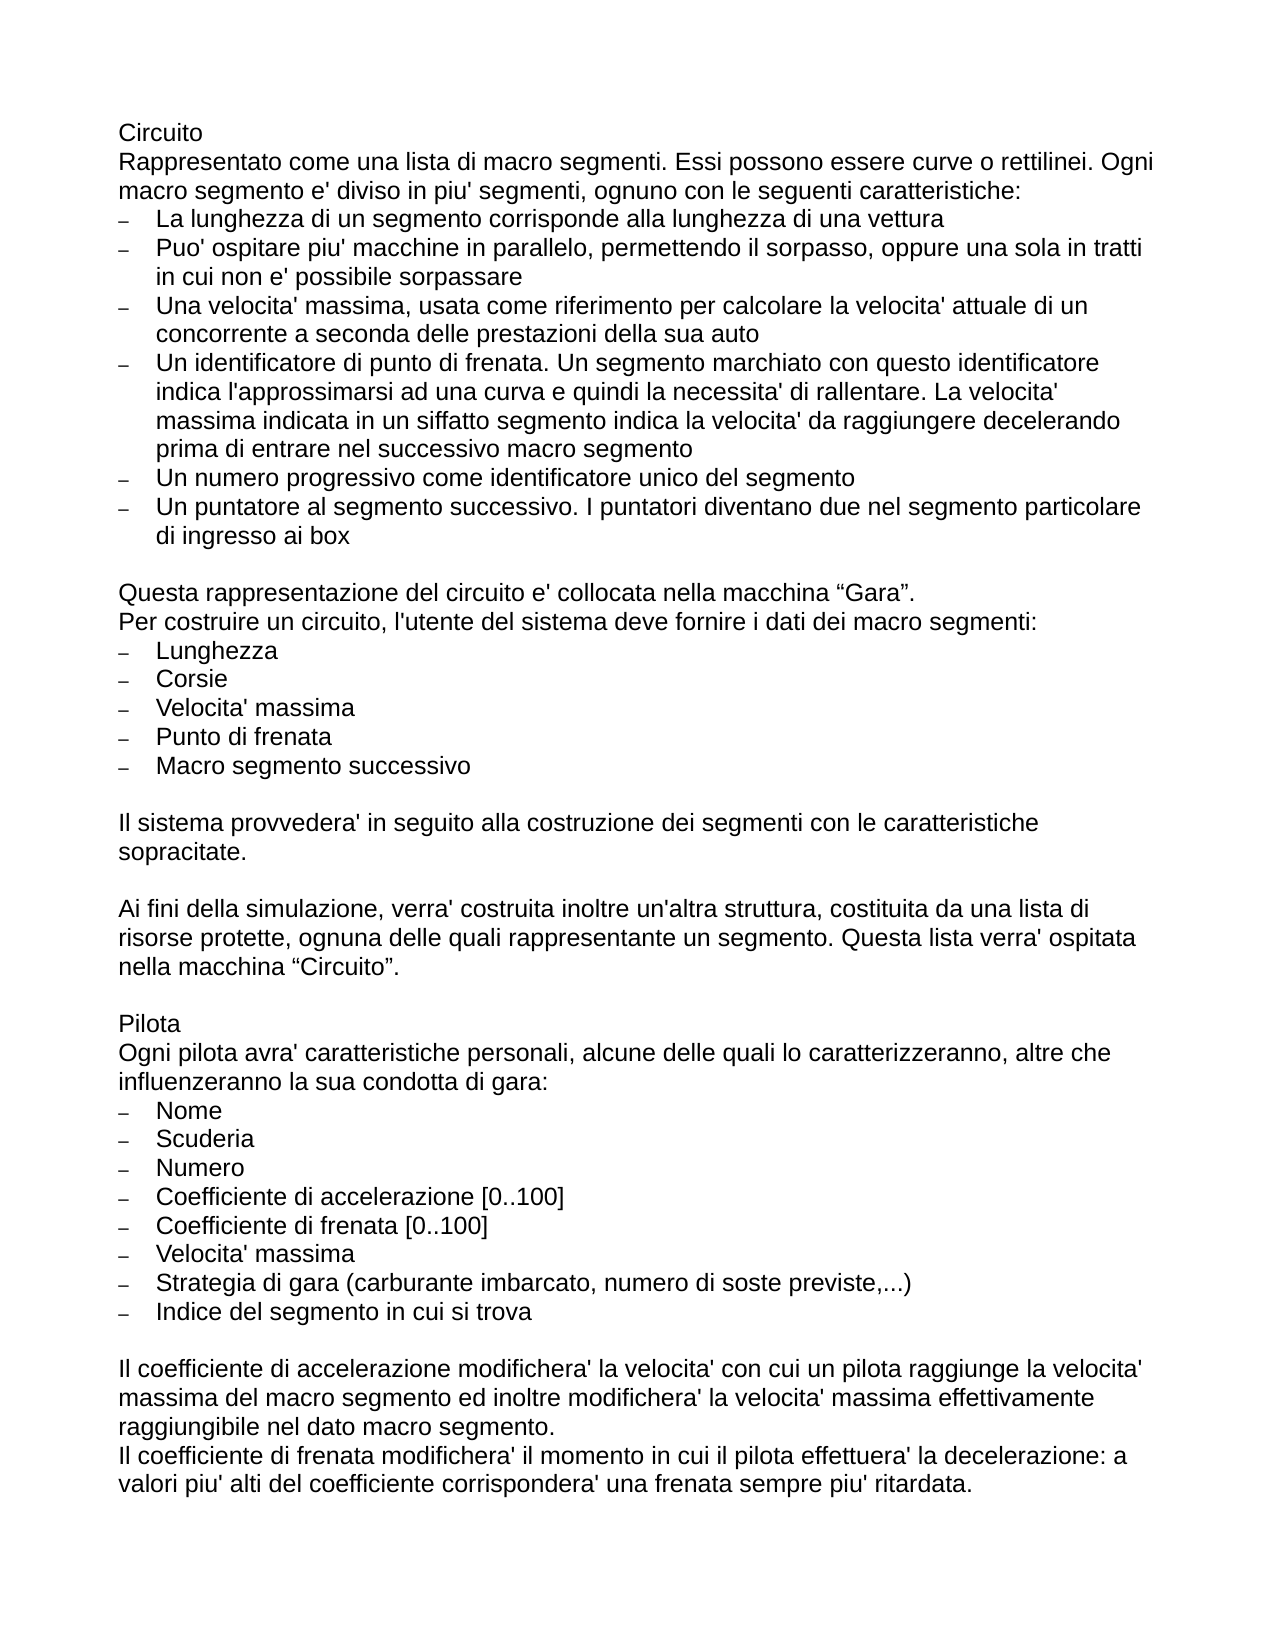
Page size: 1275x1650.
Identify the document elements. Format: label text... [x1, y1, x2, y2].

list Lunghezza [118, 636, 1157, 664]
list Punto di frenata [118, 722, 1157, 751]
list Corsie [118, 664, 1157, 693]
text Per costruire un circuito, l'utente del sistema deve fornire i dati dei macro segmenti: [118, 607, 1157, 636]
list Velocita' massima [118, 693, 1157, 722]
list Coefficiente di frenata [0..100] [118, 1211, 1157, 1239]
list Strategia di gara (carburante imbarcato, numero di soste previste,...) [118, 1268, 1157, 1297]
list Un numero progressivo come identificatore unico del segmento [118, 463, 1157, 492]
list Numero [118, 1153, 1157, 1182]
list Indice del segmento in cui si trova [118, 1297, 1157, 1326]
list Un puntatore al segmento successivo. I puntatori diventano due nel segmento particolare di ingresso ai box [118, 492, 1157, 549]
text Rappresentato come una lista di macro segmenti. Essi possono essere curve o rettilinei. Ogni macro segmento e' diviso in piu' segmenti, ognuno con le seguenti caratteristiche: [118, 147, 1157, 204]
text Ai fini della simulazione, verra' costruita inoltre un'altra struttura, costituita da una lista di risorse protette, ognuna delle quali rappresentante un segmento. Questa lista verra' ospitata nella macchina “Circuito”. [118, 894, 1157, 981]
list Puo' ospitare piu' macchine in parallelo, permettendo il sorpasso, oppure una sola in tratti in cui non e' possibile sorpassare [118, 233, 1157, 291]
list Un identificatore di punto di frenata. Un segmento marchiato con questo identificatore indica l'approssimarsi ad una curva e quindi la necessita' di rallentare. La velocita' massima indicata in un siffatto segmento indica la velocita' da raggiungere decelerando prima di entrare nel successivo macro segmento [118, 348, 1157, 463]
list La lunghezza di un segmento corrisponde alla lunghezza di una vettura [118, 204, 1157, 233]
text Circuito [118, 118, 1157, 147]
list Scuderia [118, 1124, 1157, 1153]
text Questa rappresentazione del circuito e' collocata nella macchina “Gara”. [118, 578, 1157, 607]
list Una velocita' massima, usata come riferimento per calcolare la velocita' attuale di un concorrente a seconda delle prestazioni della sua auto [118, 291, 1157, 348]
list Nome [118, 1096, 1157, 1124]
text Il sistema provvedera' in seguito alla costruzione dei segmenti con le caratteristiche sopracitate. [118, 808, 1157, 866]
list Macro segmento successivo [118, 751, 1157, 779]
text Ogni pilota avra' caratteristiche personali, alcune delle quali lo caratterizzeranno, altre che influenzeranno la sua condotta di gara: [118, 1038, 1157, 1096]
text Il coefficiente di accelerazione modifichera' la velocita' con cui un pilota raggiunge la velocita' massima del macro segmento ed inoltre modifichera' la velocita' massima effettivamente raggiungibile nel dato macro segmento. [118, 1354, 1157, 1441]
text Il coefficiente di frenata modifichera' il momento in cui il pilota effettuera' la decelerazione: a valori piu' alti del coefficiente corrispondera' una frenata sempre piu' ritardata. [118, 1441, 1157, 1498]
list Velocita' massima [118, 1239, 1157, 1268]
list Coefficiente di accelerazione [0..100] [118, 1182, 1157, 1211]
text Pilota [118, 1009, 1157, 1038]
